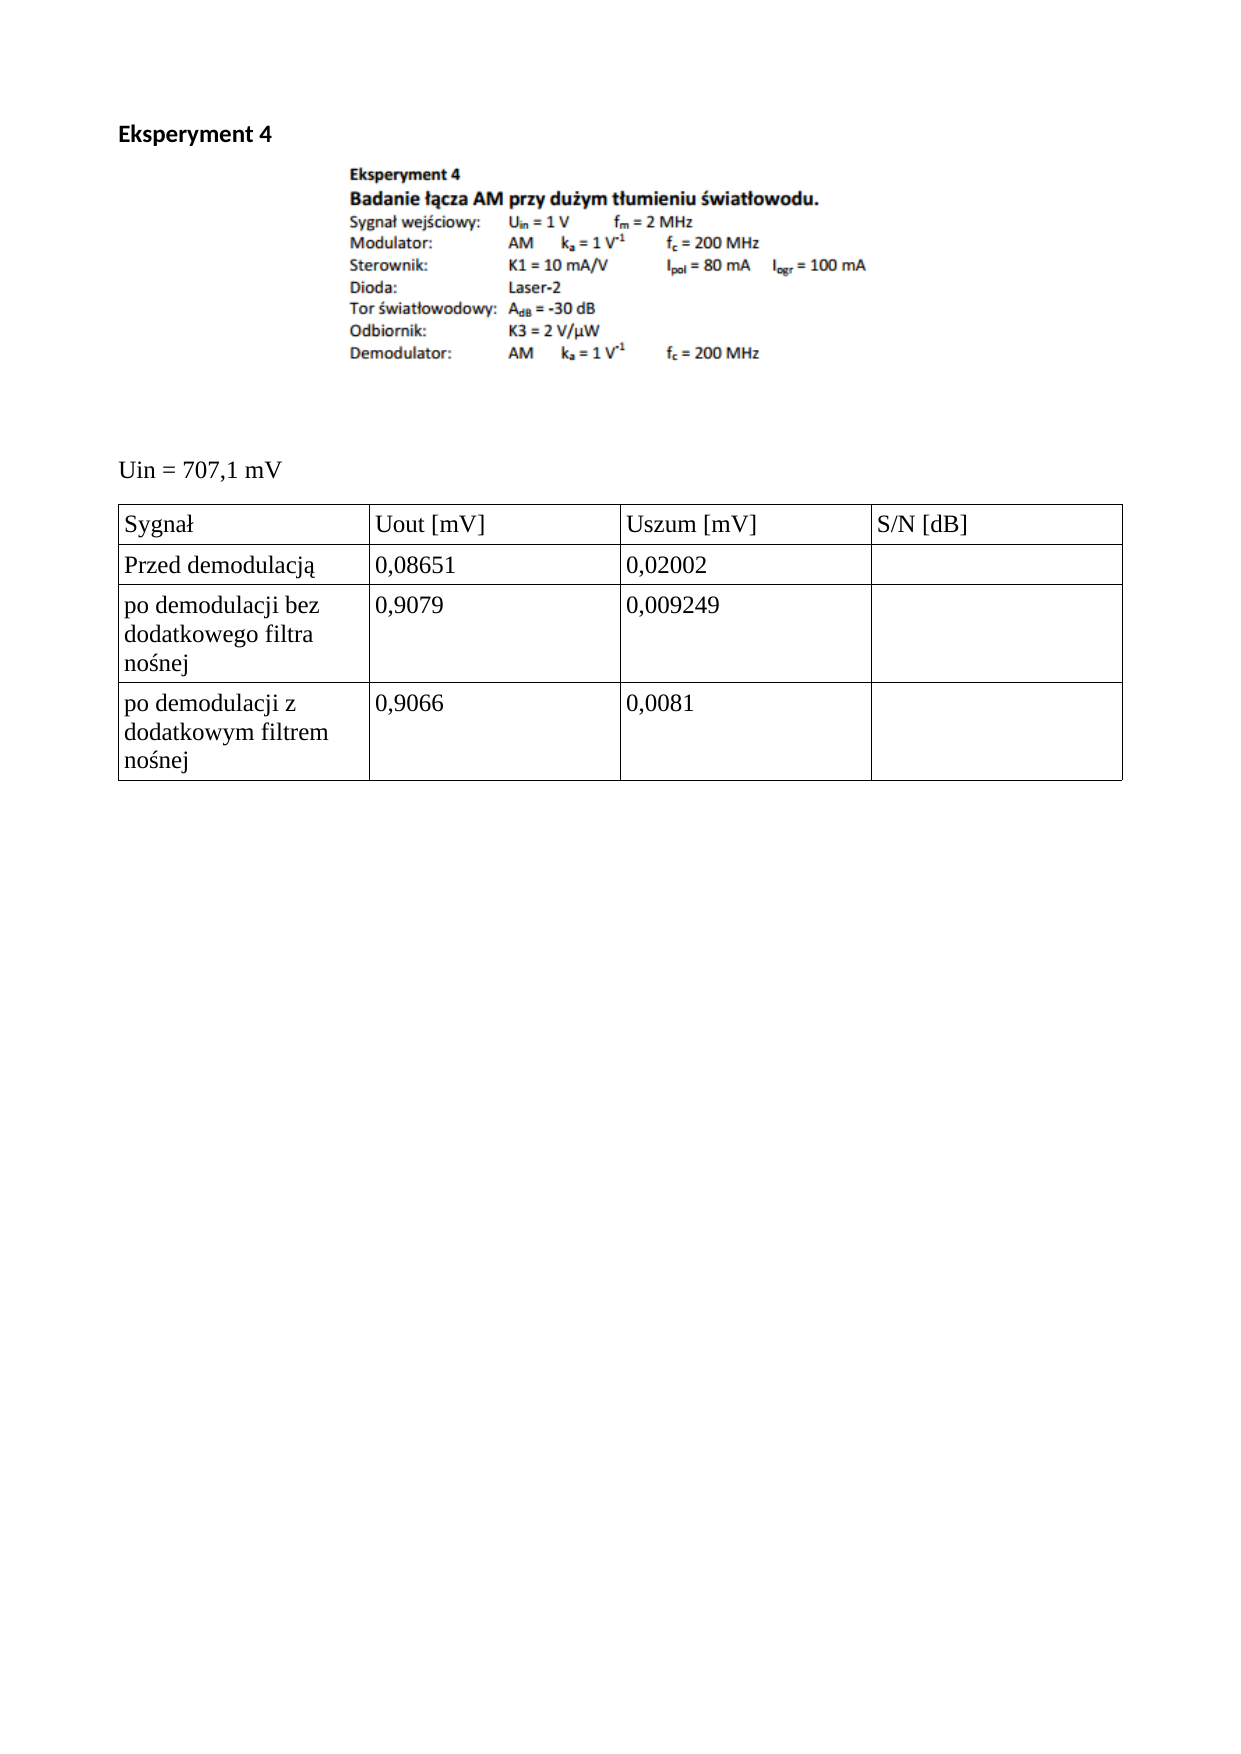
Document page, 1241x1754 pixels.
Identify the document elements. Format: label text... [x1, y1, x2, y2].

table_cell [872, 683, 1122, 780]
table_cell 0,0081 [621, 683, 871, 780]
table_cell 0,9079 [370, 585, 620, 682]
table_cell [872, 545, 1122, 584]
table_cell 0,02002 [621, 545, 871, 584]
table_cell 0,08651 [370, 545, 620, 584]
table_header Sygnał [119, 505, 369, 544]
picture [331, 148, 909, 394]
table_header Uout [mV] [370, 505, 620, 544]
table_header Uszum [mV] [621, 505, 871, 544]
table_cell 0,009249 [621, 585, 871, 682]
table_cell po demodulacji z dodatkowym filtrem nośnej [119, 683, 369, 780]
table_cell [872, 585, 1122, 682]
text Eksperyment 4 [118, 118, 1122, 149]
table_cell po demodulacji bez dodatkowego filtra nośnej [119, 585, 369, 682]
table_cell 0,9066 [370, 683, 620, 780]
table_header S/N [dB] [872, 505, 1122, 544]
text Uin = 707,1 mV [118, 455, 1122, 483]
table_cell Przed demodulacją [119, 545, 369, 584]
